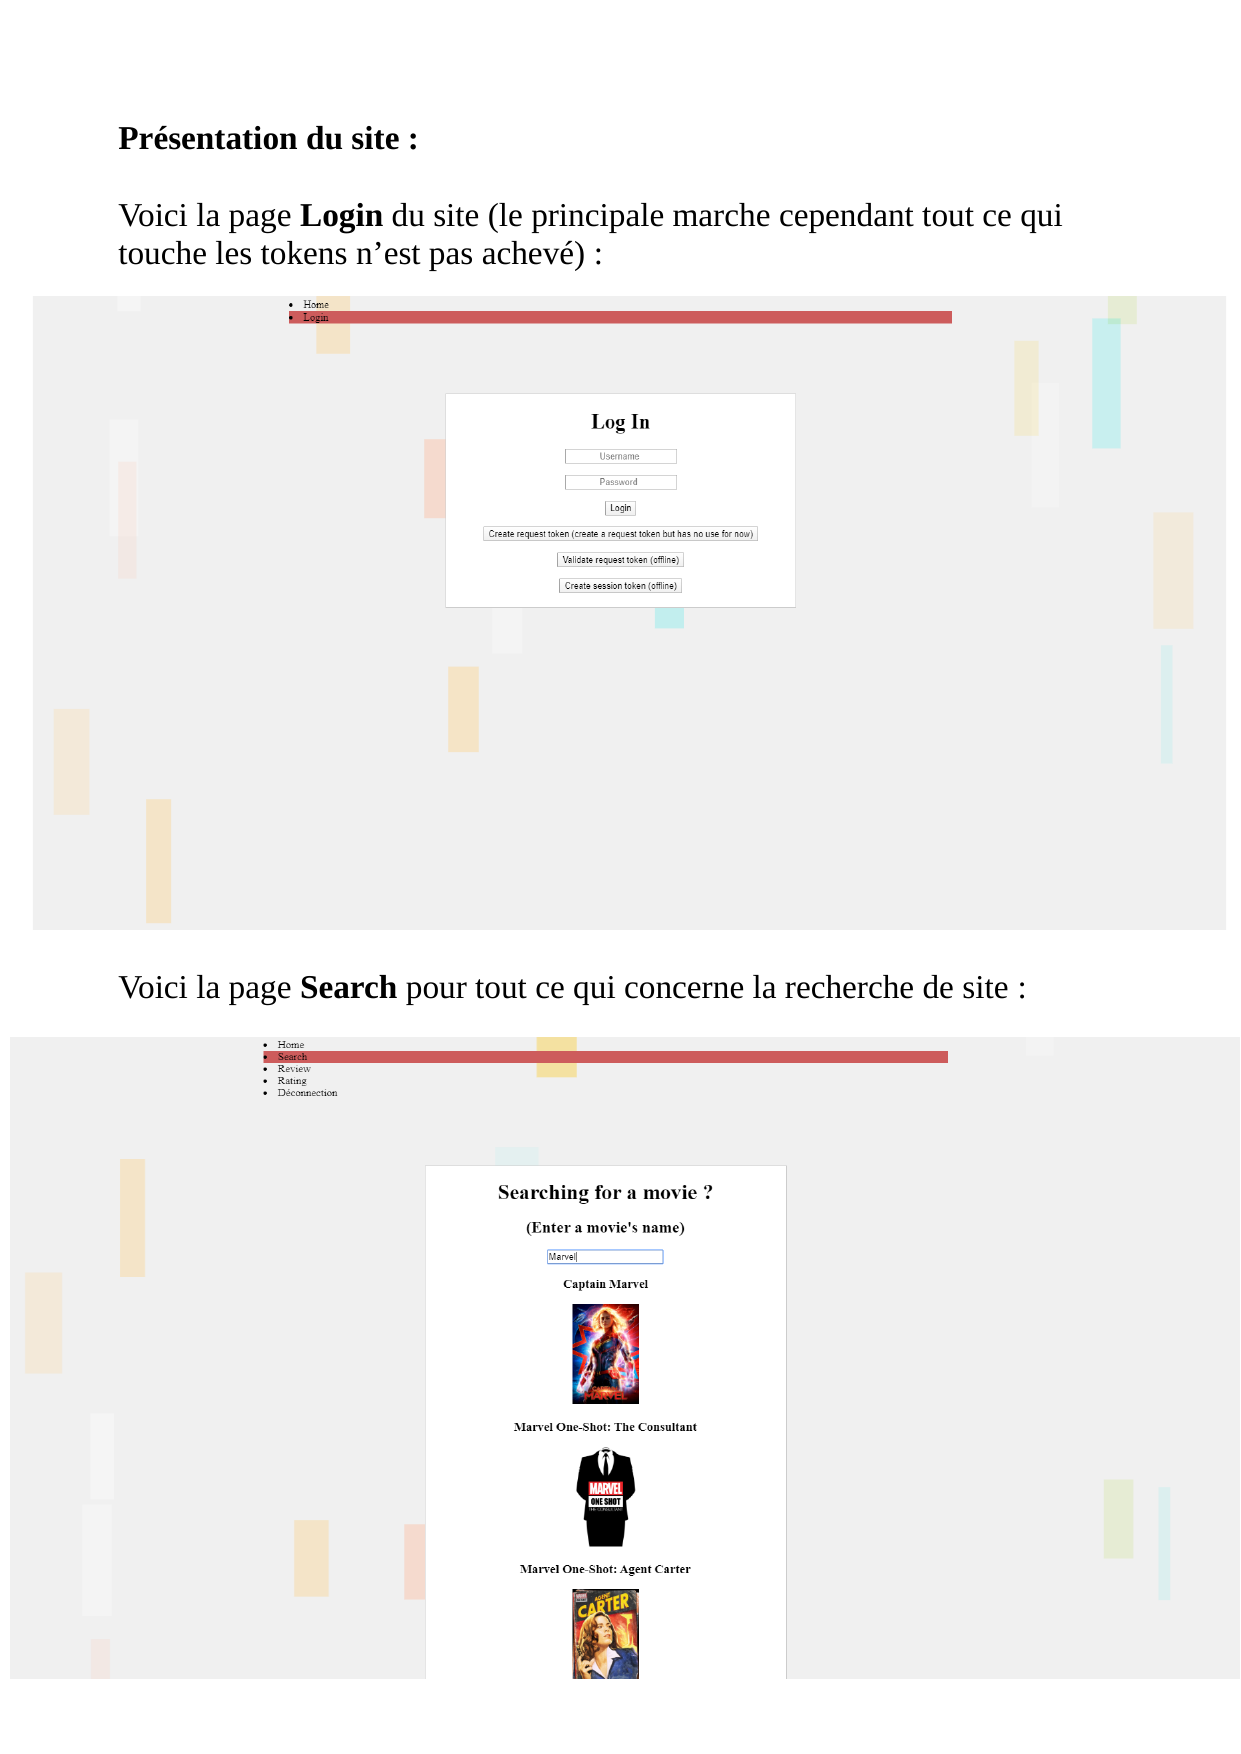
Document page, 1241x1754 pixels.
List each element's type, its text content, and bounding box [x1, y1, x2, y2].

text Voici la page Login du site (le principale marche cependant tout ce qui touche les tokens n’est pas achevé) : [118, 195, 1122, 271]
picture [32, 296, 1227, 930]
text Voici la page Search pour tout ce qui concerne la recherche de site : [118, 968, 1122, 1006]
picture [10, 1037, 1240, 1679]
text Présentation du site : [118, 118, 1122, 156]
